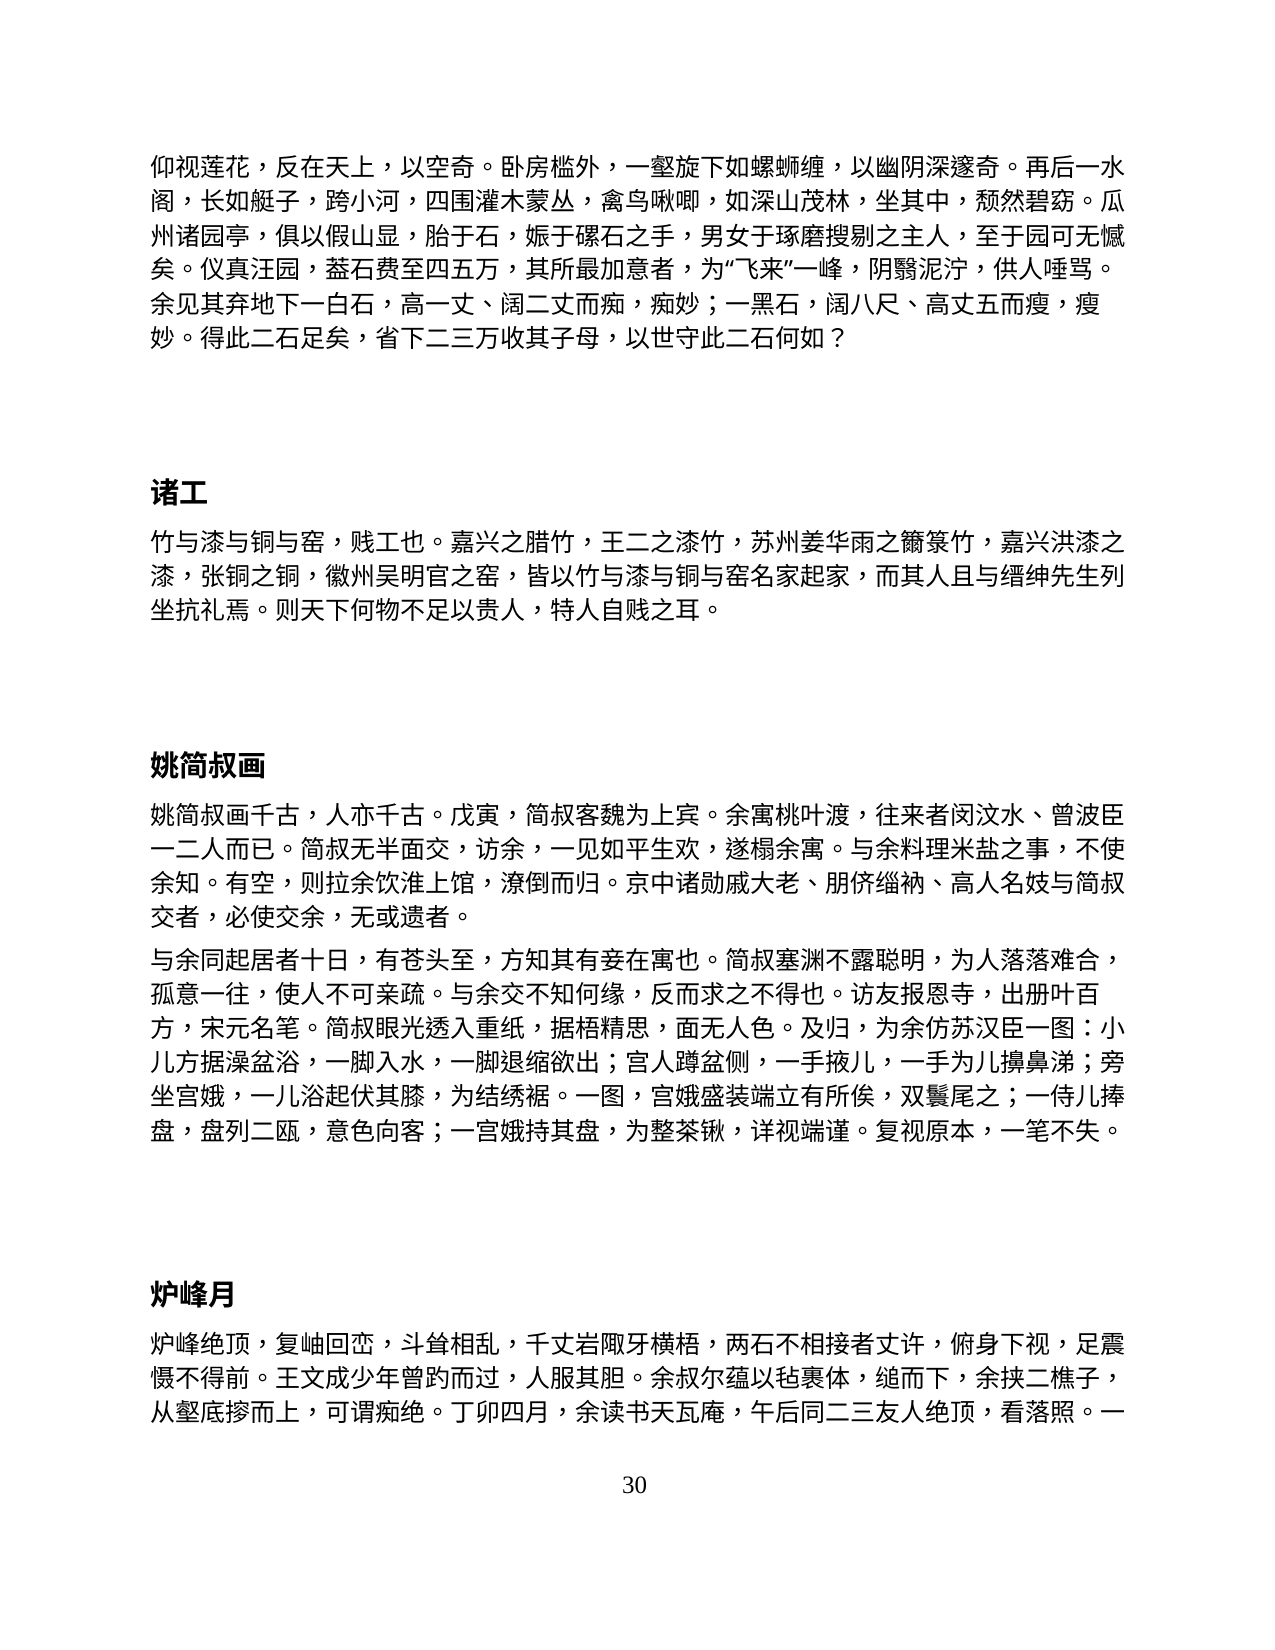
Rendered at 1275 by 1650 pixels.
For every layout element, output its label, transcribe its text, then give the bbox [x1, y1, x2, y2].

text 竹与漆与铜与窑，贱工也。嘉兴之腊竹，王二之漆竹，苏州姜华雨之籋箓竹，嘉兴洪漆之漆，张铜之铜，徽州吴明官之窑，皆以竹与漆与铜与窑名家起家，而其人且与缙绅先生列坐抗礼焉。则天下何物不足以贵人，特人自贱之耳。 [150, 525, 1125, 627]
text 仰视莲花，反在天上，以空奇。卧房槛外，一壑旋下如螺蛳缠，以幽阴深邃奇。再后一水阁，长如艇子，跨小河，四围灌木蒙丛，禽鸟啾唧，如深山茂林，坐其中，颓然碧窈。瓜州诸园亭，俱以假山显，胎于石，娠于磥石之手，男女于琢磨搜剔之主人，至于园可无憾矣。仪真汪园，葢石费至四五万，其所最加意者，为“飞来”一峰，阴翳泥泞，供人唾骂。余见其弃地下一白石，高一丈、阔二丈而痴，痴妙；一黑石，阔八尺、高丈五而瘦，瘦妙。得此二石足矣，省下二三万收其子母，以世守此二石何如？ [150, 150, 1125, 354]
text 炉峰绝顶，复岫回峦，斗耸相乱，千丈岩陬牙横梧，两石不相接者丈许，俯身下视，足震慑不得前。王文成少年曾趵而过，人服其胆。余叔尔蕴以毡裹体，缒而下，余挟二樵子，从壑底摉而上，可谓痴绝。丁卯四月，余读书天瓦庵，午后同二三友人绝顶，看落照。一 [150, 1327, 1125, 1429]
subtitle 炉峰月 [150, 1274, 1125, 1314]
text 姚简叔画千古，人亦千古。戊寅，简叔客魏为上宾。余寓桃叶渡，往来者闵汶水、曾波臣一二人而已。简叔无半面交，访余，一见如平生欢，遂榻余寓。与余料理米盐之事，不使余知。有空，则拉余饮淮上馆，潦倒而归。京中诸勋戚大老、朋侪缁衲、高人名妓与简叔交者，必使交余，无或遗者。 [150, 798, 1125, 934]
text 与余同起居者十日，有苍头至，方知其有妾在寓也。简叔塞渊不露聪明，为人落落难合，孤意一往，使人不可亲疏。与余交不知何缘，反而求之不得也。访友报恩寺，出册叶百方，宋元名笔。简叔眼光透入重纸，据梧精思，面无人色。及归，为余仿苏汉臣一图：小儿方据澡盆浴，一脚入水，一脚退缩欲出；宫人蹲盆侧，一手掖儿，一手为儿擤鼻涕；旁坐宫娥，一儿浴起伏其膝，为结绣裾。一图，宫娥盛装端立有所俟，双鬟尾之；一侍儿捧盘，盘列二瓯，意色向客；一宫娥持其盘，为整茶锹，详视端谨。复视原本，一笔不失。 [150, 943, 1125, 1147]
subtitle 姚简叔画 [150, 745, 1125, 785]
subtitle 诸工 [150, 473, 1125, 512]
